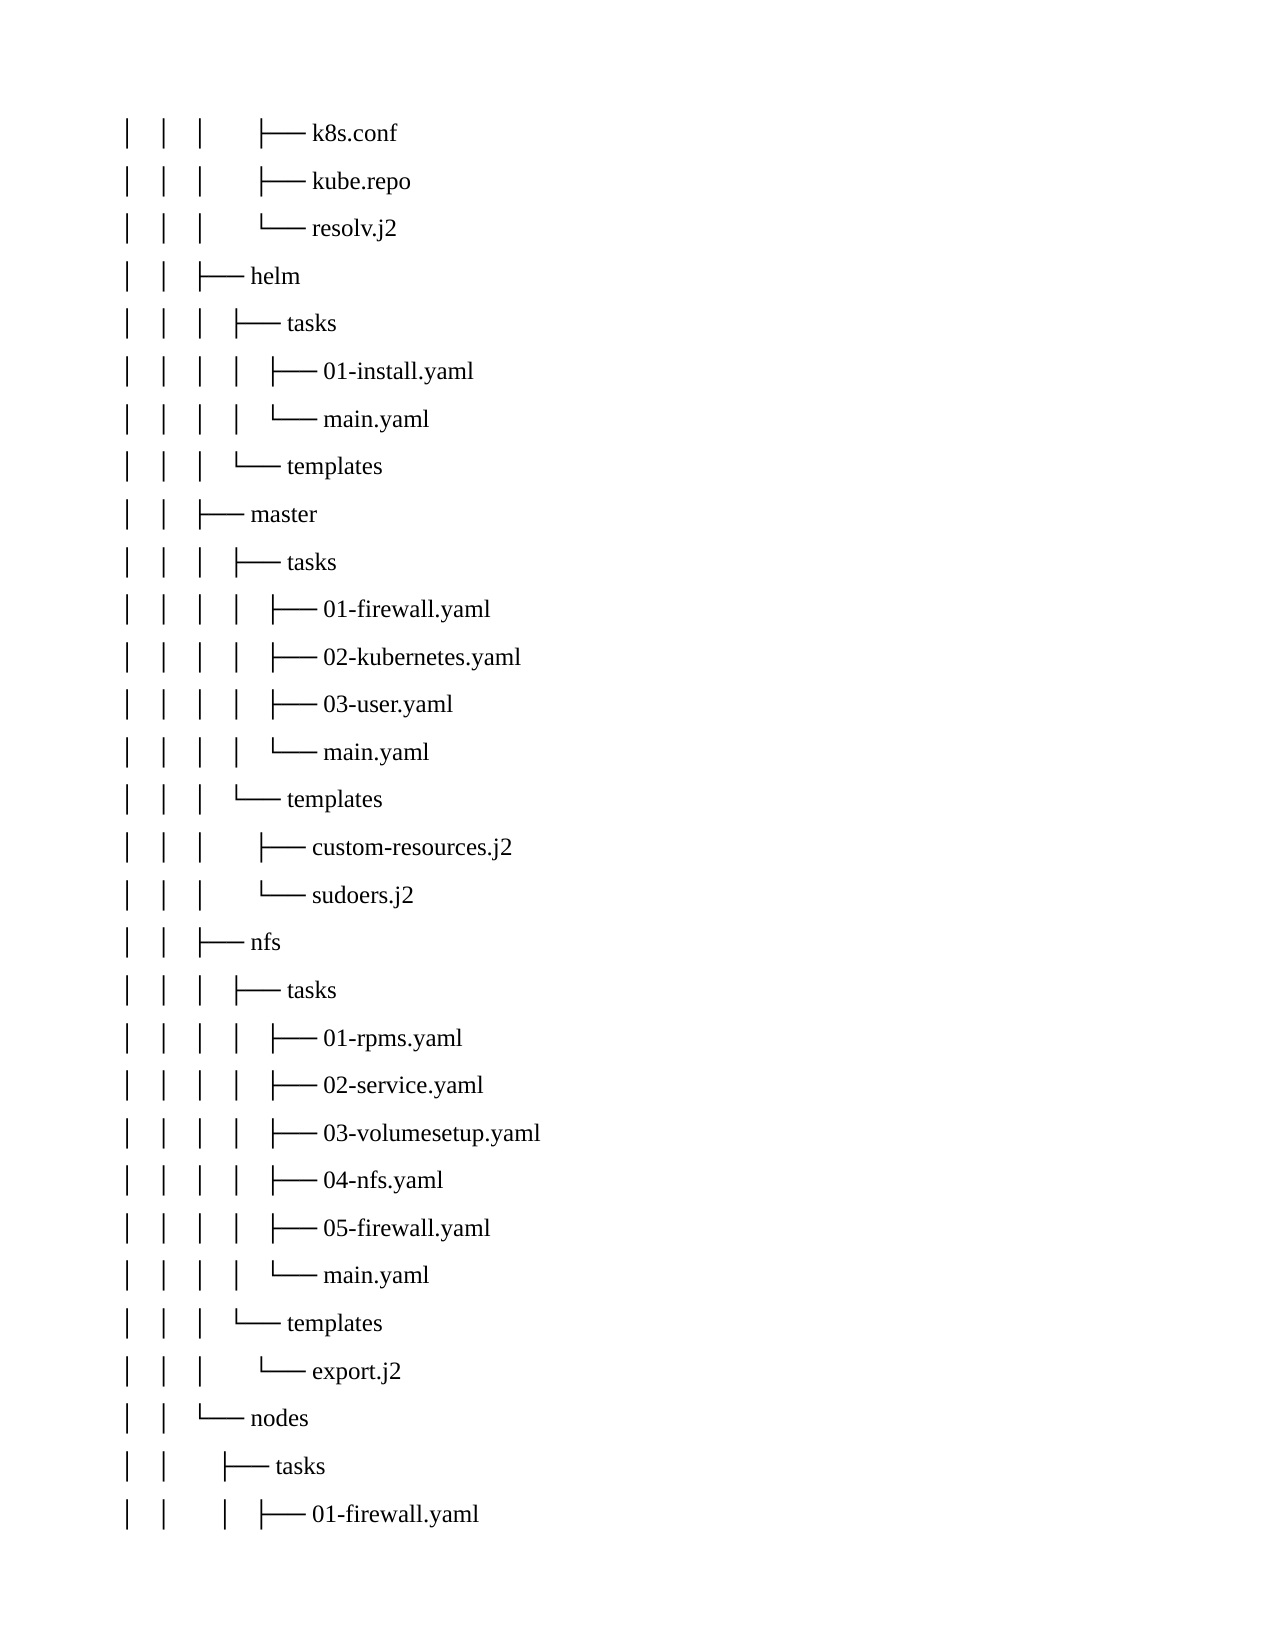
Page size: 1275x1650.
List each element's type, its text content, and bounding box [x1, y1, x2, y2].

text │ │ ├── nfs [118, 927, 126, 956]
text │ │ │ │ ├── 05-firewall.yaml [237, 1213, 272, 1242]
text │ │ │ └── export.j2 [164, 1356, 199, 1384]
text │ │ │ │ ├── 03-user.yaml [237, 689, 272, 718]
text │ │ │ ├── tasks [201, 975, 235, 1004]
text │ │ ├── nfs [128, 927, 162, 956]
text │ │ │ │ └── main.yaml [128, 737, 162, 766]
text │ │ │ └── export.j2 [128, 1356, 162, 1384]
text │ │ │ └── templates [164, 1308, 199, 1337]
text │ │ │ ├── custom-resources.j2 [164, 832, 199, 861]
text │ │ │ │ ├── 03-volumesetup.yaml [201, 1118, 235, 1147]
text │ │ │ │ ├── 01-install.yaml [201, 356, 235, 385]
text │ │ ├── helm [164, 261, 199, 290]
text │ │ │ │ └── main.yaml [164, 737, 199, 766]
text │ │ │ └── templates [164, 784, 199, 813]
text │ │ │ ├── tasks [164, 308, 199, 337]
text │ │ │ │ ├── 01-firewall.yaml [128, 594, 162, 623]
text │ │ │ │ ├── 03-volumesetup.yaml [164, 1118, 199, 1147]
text │ │ │ │ ├── 01-rpms.yaml [164, 1023, 199, 1051]
text │ │ │ │ └── main.yaml [237, 737, 1157, 766]
text │ │ │ └── templates [201, 1308, 1157, 1337]
text │ │ │ ├── custom-resources.j2 [201, 832, 260, 861]
text │ │ │ │ └── main.yaml [164, 1261, 199, 1289]
text │ │ │ ├── custom-resources.j2 [128, 832, 162, 861]
text │ │ ├── master [128, 499, 162, 528]
text │ │ │ ├── k8s.conf [201, 118, 260, 147]
text │ │ │ └── templates [201, 784, 1157, 813]
text │ │ │ ├── k8s.conf [128, 118, 162, 147]
text │ │ │ │ ├── 02-kubernetes.yaml [164, 642, 199, 671]
text │ │ │ ├── tasks [128, 547, 162, 575]
text │ │ │ │ ├── 02-service.yaml [237, 1070, 272, 1099]
text │ │ │ │ ├── 02-service.yaml [128, 1070, 162, 1099]
text │ │ │ │ └── main.yaml [128, 1261, 162, 1289]
text │ │ ├── master [164, 499, 199, 528]
text │ │ │ │ ├── 03-volumesetup.yaml [274, 1118, 1157, 1147]
text │ │ │ │ └── main.yaml [237, 404, 1157, 432]
text │ │ ├── tasks [226, 1451, 1157, 1480]
text │ │ │ │ ├── 05-firewall.yaml [201, 1213, 235, 1242]
text │ │ │ ├── tasks [237, 308, 1157, 337]
text │ │ │ │ ├── 02-service.yaml [201, 1070, 235, 1099]
text │ │ │ ├── tasks [237, 547, 1157, 575]
text │ │ │ └── templates [201, 451, 1157, 480]
text │ │ ├── tasks [164, 1451, 224, 1480]
text │ │ │ │ ├── 01-firewall.yaml [274, 594, 1157, 623]
text │ │ │ │ └── main.yaml [201, 737, 235, 766]
text │ │ │ │ └── main.yaml [201, 404, 235, 432]
text │ │ │ ├── tasks [237, 975, 1157, 1004]
text │ │ │ │ ├── 02-kubernetes.yaml [128, 642, 162, 671]
text │ │ │ │ ├── 04-nfs.yaml [201, 1165, 235, 1194]
text │ │ │ └── resolv.j2 [164, 213, 199, 242]
text │ │ ├── tasks [128, 1451, 162, 1480]
text │ │ │ │ ├── 02-kubernetes.yaml [274, 642, 1157, 671]
text │ │ │ │ ├── 01-rpms.yaml [274, 1023, 1157, 1051]
text │ │ ├── helm [128, 261, 162, 290]
text │ │ │ │ └── main.yaml [128, 404, 162, 432]
text │ │ │ ├── tasks [201, 308, 235, 337]
text │ │ ├── nfs [201, 927, 1157, 956]
text │ │ │ ├── kube.repo [201, 166, 260, 194]
text │ │ │ │ ├── 05-firewall.yaml [164, 1213, 199, 1242]
text │ │ ├── helm [201, 261, 1157, 290]
text │ │ │ ├── 01-firewall.yaml [164, 1499, 224, 1527]
text │ │ │ │ ├── 04-nfs.yaml [128, 1165, 162, 1194]
text │ │ │ ├── tasks [201, 547, 235, 575]
text │ │ │ ├── kube.repo [262, 166, 1157, 194]
text │ │ │ ├── kube.repo [164, 166, 199, 194]
text │ │ │ │ ├── 01-install.yaml [237, 356, 272, 385]
text │ │ │ │ ├── 02-service.yaml [164, 1070, 199, 1099]
text │ │ │ └── templates [128, 1308, 162, 1337]
text │ │ │ └── sudoers.j2 [128, 880, 162, 908]
text │ │ │ ├── tasks [164, 975, 199, 1004]
text │ │ │ └── export.j2 [201, 1356, 1157, 1384]
text │ │ │ ├── 01-firewall.yaml [128, 1499, 162, 1527]
text │ │ │ ├── tasks [164, 547, 199, 575]
text │ │ │ │ ├── 01-firewall.yaml [201, 594, 235, 623]
text │ │ │ │ ├── 01-rpms.yaml [128, 1023, 162, 1051]
text │ │ │ │ ├── 05-firewall.yaml [128, 1213, 162, 1242]
text │ │ │ │ ├── 01-rpms.yaml [237, 1023, 272, 1051]
text │ │ └── nodes [164, 1403, 1157, 1432]
text │ │ │ │ ├── 03-volumesetup.yaml [128, 1118, 162, 1147]
text │ │ │ │ ├── 01-install.yaml [274, 356, 1157, 385]
text │ │ │ ├── tasks [128, 975, 162, 1004]
text │ │ │ ├── k8s.conf [164, 118, 199, 147]
text │ │ │ │ ├── 02-kubernetes.yaml [237, 642, 272, 671]
text │ │ │ ├── 01-firewall.yaml [226, 1499, 260, 1527]
text │ │ │ └── templates [128, 784, 162, 813]
text │ │ │ │ ├── 01-rpms.yaml [201, 1023, 235, 1051]
text │ │ │ │ ├── 03-user.yaml [201, 689, 235, 718]
text │ │ │ │ ├── 01-install.yaml [128, 356, 162, 385]
text │ │ │ │ ├── 02-service.yaml [274, 1070, 1157, 1099]
text │ │ │ │ ├── 03-user.yaml [274, 689, 1157, 718]
text │ │ │ │ ├── 02-kubernetes.yaml [201, 642, 235, 671]
text │ │ │ │ ├── 04-nfs.yaml [274, 1165, 1157, 1194]
text │ │ │ │ ├── 01-firewall.yaml [164, 594, 199, 623]
text │ │ │ │ └── main.yaml [201, 1261, 235, 1289]
text │ │ │ └── resolv.j2 [128, 213, 162, 242]
text │ │ │ ├── custom-resources.j2 [262, 832, 1157, 861]
text │ │ │ │ ├── 03-user.yaml [164, 689, 199, 718]
text │ │ │ │ ├── 03-volumesetup.yaml [237, 1118, 272, 1147]
text │ │ │ │ ├── 01-firewall.yaml [237, 594, 272, 623]
text │ │ │ │ ├── 04-nfs.yaml [237, 1165, 272, 1194]
text │ │ │ │ ├── 04-nfs.yaml [164, 1165, 199, 1194]
text │ │ ├── nfs [164, 927, 199, 956]
text │ │ │ ├── 01-firewall.yaml [262, 1499, 1157, 1527]
text │ │ │ │ ├── 01-install.yaml [164, 356, 199, 385]
text │ │ └── nodes [128, 1403, 162, 1432]
text │ │ │ └── sudoers.j2 [164, 880, 199, 908]
text │ │ ├── master [201, 499, 1157, 528]
text │ │ │ └── templates [164, 451, 199, 480]
text │ │ │ └── resolv.j2 [201, 213, 1157, 242]
text │ │ │ ├── tasks [128, 308, 162, 337]
text │ │ │ ├── kube.repo [128, 166, 162, 194]
text │ │ │ └── templates [128, 451, 162, 480]
text │ │ │ ├── k8s.conf [262, 118, 1157, 147]
text │ │ │ │ ├── 05-firewall.yaml [274, 1213, 1157, 1242]
text │ │ │ │ └── main.yaml [164, 404, 199, 432]
text │ │ │ │ ├── 03-user.yaml [128, 689, 162, 718]
text │ │ │ │ └── main.yaml [237, 1261, 1157, 1289]
text │ │ │ └── sudoers.j2 [201, 880, 1157, 908]
